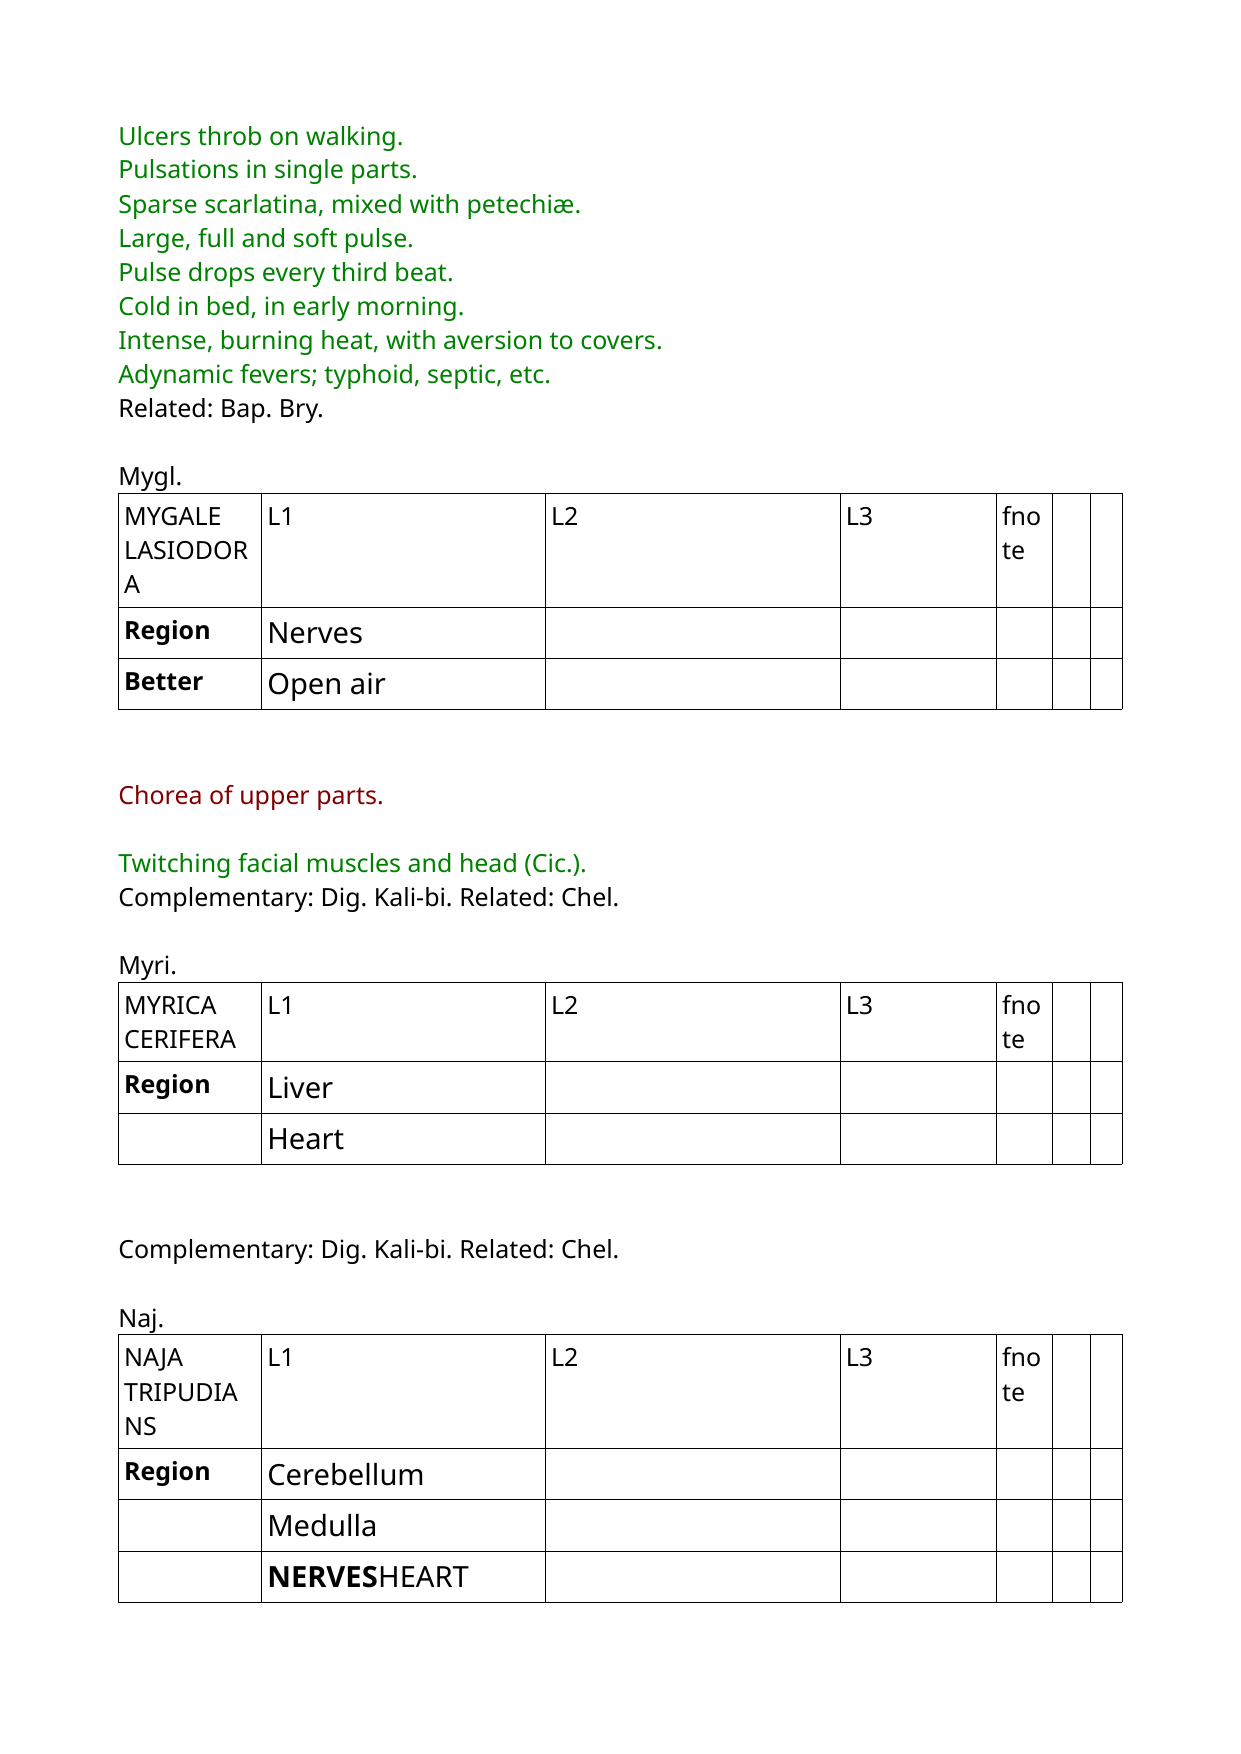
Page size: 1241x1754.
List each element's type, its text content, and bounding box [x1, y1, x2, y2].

text Sparse scarlatina, mixed with petechiæ. [118, 186, 1122, 220]
table_cell [997, 608, 1052, 658]
table_cell [546, 608, 840, 658]
table_cell [546, 1114, 840, 1164]
table_cell Nerves [262, 608, 545, 658]
table_cell Region [119, 1062, 261, 1113]
table_header [1091, 494, 1122, 607]
table_header L3 [841, 494, 996, 607]
table_cell [841, 608, 996, 658]
text Related: Bap. Bry. [118, 391, 1122, 425]
table_cell [119, 1552, 261, 1602]
text Chorea of upper parts. [118, 777, 1122, 811]
table_cell [119, 1114, 261, 1164]
table_cell [997, 1062, 1052, 1113]
table_cell [841, 1114, 996, 1164]
table_cell [546, 1062, 840, 1113]
table_cell [1091, 1062, 1122, 1113]
text Mygl. [118, 459, 1122, 493]
table_cell [1053, 608, 1090, 658]
table_cell [1091, 659, 1122, 709]
table_cell [119, 1500, 261, 1551]
text Complementary: Dig. Kali-bi. Related: Chel. [118, 1232, 1122, 1266]
table_cell [1091, 1449, 1122, 1499]
table_cell [1053, 659, 1090, 709]
table_header L3 [841, 1335, 996, 1448]
table_cell [997, 659, 1052, 709]
table_header L2 [546, 983, 840, 1061]
text Adynamic fevers; typhoid, septic, etc. [118, 357, 1122, 391]
text Pulse drops every third beat. [118, 254, 1122, 288]
text Naj. [118, 1300, 1122, 1334]
table_cell Region [119, 608, 261, 658]
table_cell [997, 1114, 1052, 1164]
table_header L3 [841, 983, 996, 1061]
table_header fnote [997, 983, 1052, 1061]
table_cell Medulla [262, 1500, 545, 1551]
table_cell [841, 1552, 996, 1602]
table_cell [1091, 1114, 1122, 1164]
table_cell [997, 1552, 1052, 1602]
table_cell [997, 1449, 1052, 1499]
table_cell Heart [262, 1114, 545, 1164]
table_header [1053, 983, 1090, 1061]
table_cell [1053, 1062, 1090, 1113]
table_cell Open air [262, 659, 545, 709]
table_cell [1053, 1500, 1090, 1551]
text Cold in bed, in early morning. [118, 288, 1122, 322]
table_header [1053, 1335, 1090, 1448]
text Twitching facial muscles and head (Cic.). [118, 845, 1122, 879]
table_cell Better [119, 659, 261, 709]
table_header fnote [997, 494, 1052, 607]
table_cell [1053, 1114, 1090, 1164]
table_cell [546, 1500, 840, 1551]
text Ulcers throb on walking. [118, 118, 1122, 152]
table_cell [997, 1500, 1052, 1551]
table_cell [841, 659, 996, 709]
table_cell [1053, 1552, 1090, 1602]
table_cell [1091, 608, 1122, 658]
table_cell [546, 1449, 840, 1499]
text Complementary: Dig. Kali-bi. Related: Chel. [118, 879, 1122, 913]
table_cell [1053, 1449, 1090, 1499]
table_cell [1091, 1552, 1122, 1602]
table_header [1091, 983, 1122, 1061]
table_header [1053, 494, 1090, 607]
table_header NAJA TRIPUDIANS [119, 1335, 261, 1448]
table_header L2 [546, 494, 840, 607]
text Pulsations in single parts. [118, 152, 1122, 186]
table_header [1091, 1335, 1122, 1448]
table_cell Liver [262, 1062, 545, 1113]
table_header L2 [546, 1335, 840, 1448]
table_header L1 [262, 494, 545, 607]
text Myri. [118, 948, 1122, 982]
text Intense, burning heat, with aversion to covers. [118, 322, 1122, 357]
table_header L1 [262, 1335, 545, 1448]
table_header MYGALE LASIODORA [119, 494, 261, 607]
table_cell [546, 1552, 840, 1602]
table_header fnote [997, 1335, 1052, 1448]
table_cell [841, 1449, 996, 1499]
table_header L1 [262, 983, 545, 1061]
table_cell Region [119, 1449, 261, 1499]
table_header MYRICA CERIFERA [119, 983, 261, 1061]
table_cell [841, 1500, 996, 1551]
table_cell [1091, 1500, 1122, 1551]
table_cell NERVESHEART [262, 1552, 545, 1602]
text Large, full and soft pulse. [118, 220, 1122, 254]
table_cell [546, 659, 840, 709]
table_cell Cerebellum [262, 1449, 545, 1499]
table_cell [841, 1062, 996, 1113]
